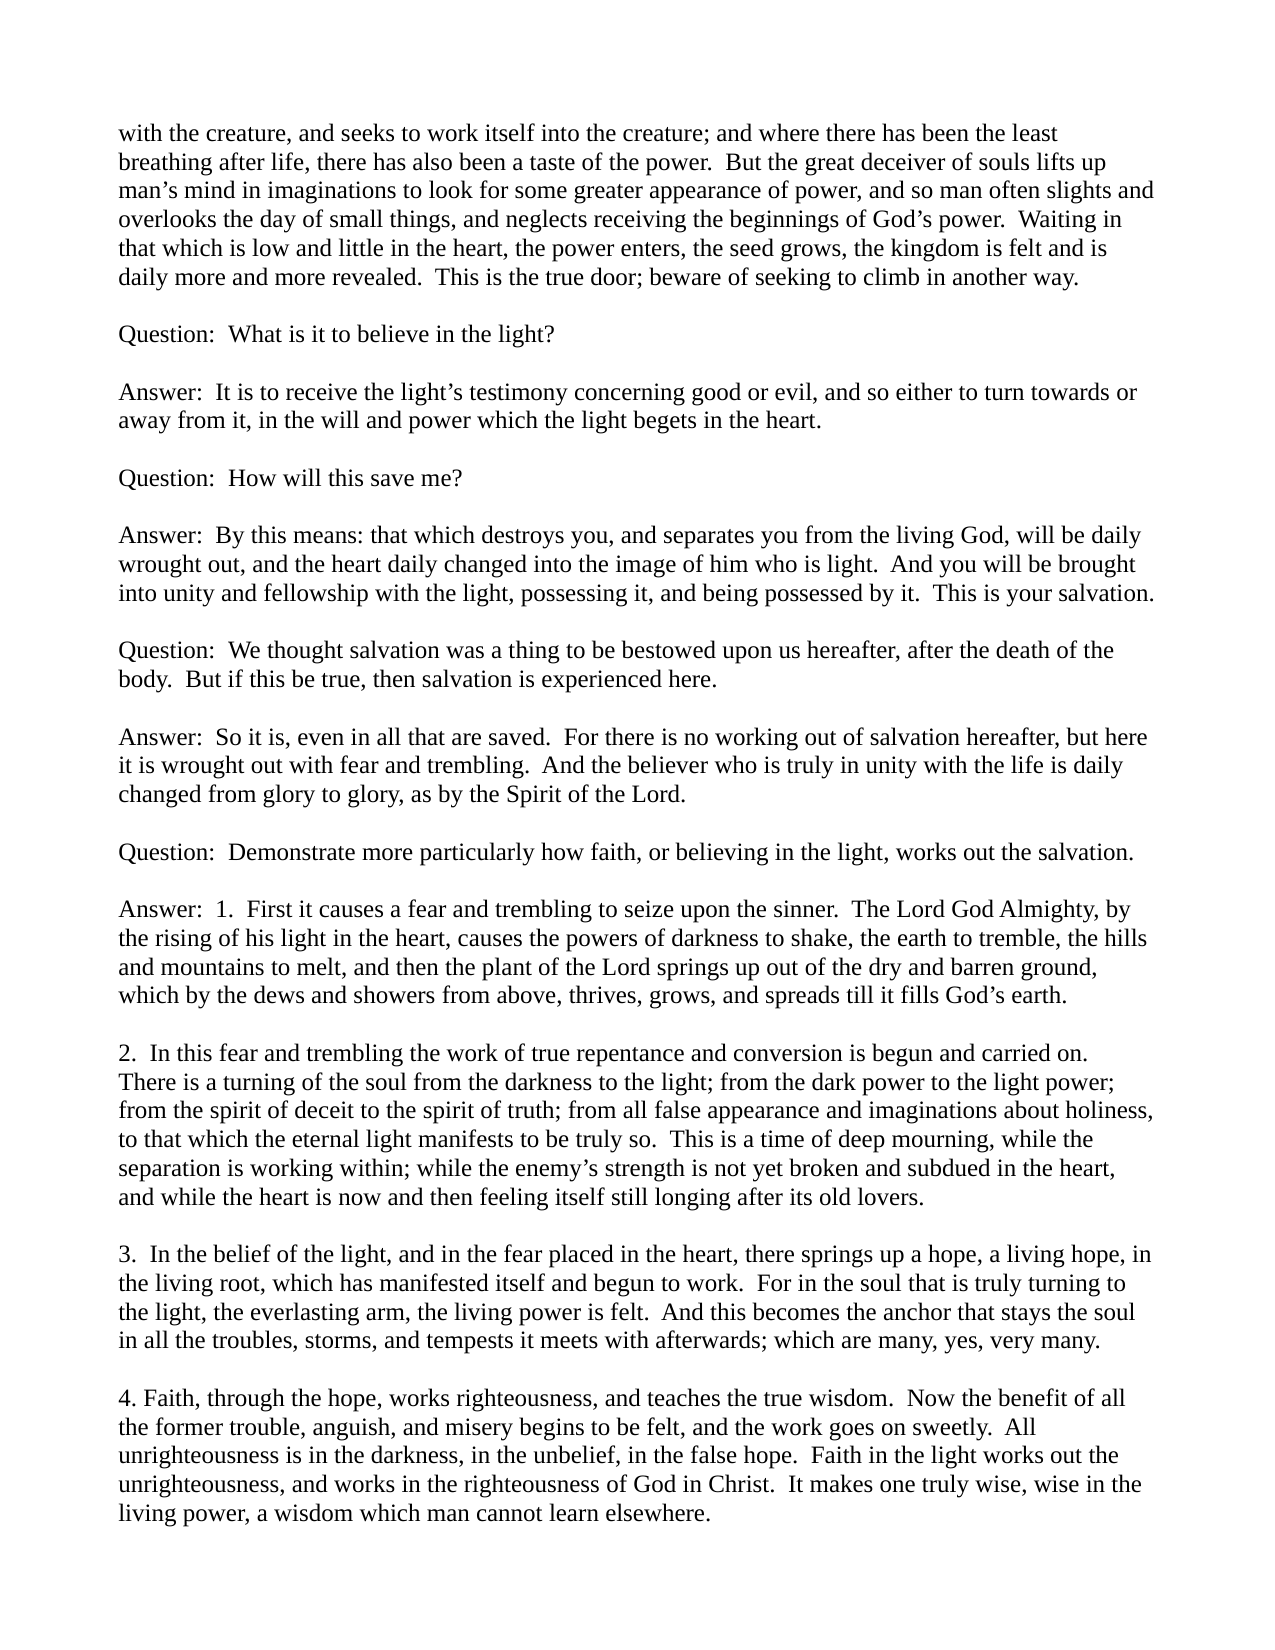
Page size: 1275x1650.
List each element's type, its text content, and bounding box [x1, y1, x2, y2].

text 3. In the belief of the light, and in the fear placed in the heart, there springs up a hope, a living hope, in the living root, which has manifested itself and begun to work. For in the soul that is truly turning to the light, the everlasting arm, the living power is felt. And this becomes the anchor that stays the soul in all the troubles, storms, and tempests it meets with afterwards; which are many, yes, very many. [118, 1239, 1157, 1354]
text with the creature, and seeks to work itself into the creature; and where there has been the least breathing after life, there has also been a taste of the power. But the great deceiver of souls lifts up man’s mind in imaginations to look for some greater appearance of power, and so man often slights and overlooks the day of small things, and neglects receiving the beginnings of God’s power. Waiting in that which is low and little in the heart, the power enters, the seed grows, the kingdom is felt and is daily more and more revealed. This is the true door; beware of seeking to climb in another way. [118, 118, 1157, 291]
text Answer: It is to receive the light’s testimony concerning good or evil, and so either to turn towards or away from it, in the will and power which the light begets in the heart. [118, 377, 1157, 434]
text Question: Demonstrate more particularly how faith, or believing in the light, works out the salvation. [118, 837, 1157, 866]
text 2. In this fear and trembling the work of true repentance and conversion is begun and carried on. There is a turning of the soul from the darkness to the light; from the dark power to the light power; from the spirit of deceit to the spirit of truth; from all false appearance and imaginations about holiness, to that which the eternal light manifests to be truly so. This is a time of deep mourning, while the separation is working within; while the enemy’s strength is not yet broken and subdued in the heart, and while the heart is now and then feeling itself still longing after its old lovers. [118, 1038, 1157, 1211]
text Question: We thought salvation was a thing to be bestowed upon us hereafter, after the death of the body. But if this be true, then salvation is experienced here. [118, 636, 1157, 693]
text Question: What is it to believe in the light? [118, 319, 1157, 348]
text Answer: By this means: that which destroys you, and separates you from the living God, will be daily wrought out, and the heart daily changed into the image of him who is light. And you will be brought into unity and fellowship with the light, possessing it, and being possessed by it. This is your salvation. [118, 521, 1157, 607]
text Answer: So it is, even in all that are saved. For there is no working out of salvation hereafter, but here it is wrought out with fear and trembling. And the believer who is truly in unity with the life is daily changed from glory to glory, as by the Spirit of the Lord. [118, 722, 1157, 808]
text Question: How will this save me? [118, 463, 1157, 492]
text 4. Faith, through the hope, works righteousness, and teaches the true wisdom. Now the benefit of all the former trouble, anguish, and misery begins to be felt, and the work goes on sweetly. All unrighteousness is in the darkness, in the unbelief, in the false hope. Faith in the light works out the unrighteousness, and works in the righteousness of God in Christ. It makes one truly wise, wise in the living power, a wisdom which man cannot learn elsewhere. [118, 1383, 1157, 1527]
text Answer: 1. First it causes a fear and trembling to seize upon the sinner. The Lord God Almighty, by the rising of his light in the heart, causes the powers of darkness to shake, the earth to tremble, the hills and mountains to melt, and then the plant of the Lord springs up out of the dry and barren ground, which by the dews and showers from above, thrives, grows, and spreads till it fills God’s earth. [118, 894, 1157, 1009]
